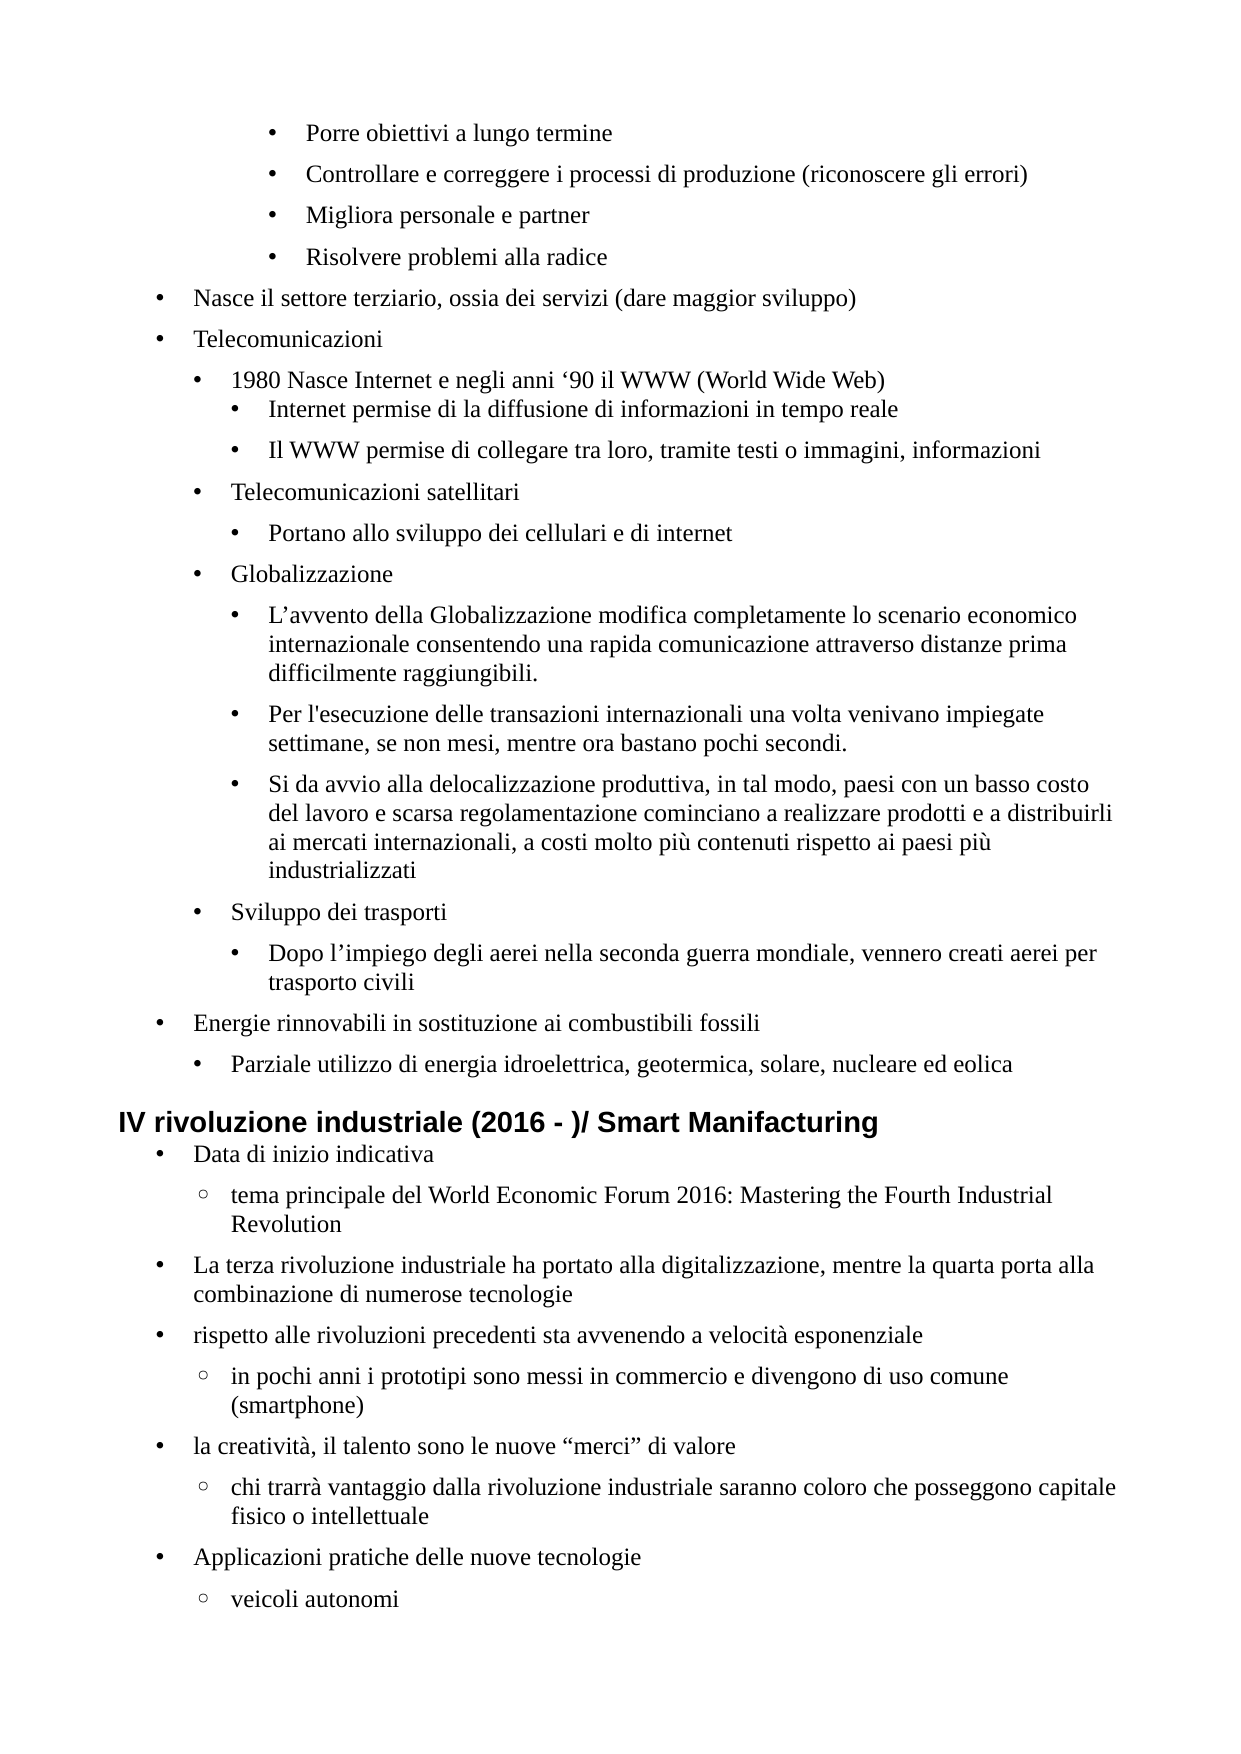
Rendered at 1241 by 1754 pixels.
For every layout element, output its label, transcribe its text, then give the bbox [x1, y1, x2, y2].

list Energie rinnovabili in sostituzione ai combustibili fossili [156, 1008, 1122, 1037]
list Internet permise di la diffusione di informazioni in tempo reale [231, 394, 1122, 423]
list Nasce il settore terziario, ossia dei servizi (dare maggior sviluppo) [156, 283, 1122, 312]
list Data di inizio indicativa [156, 1139, 1122, 1167]
list Per l'esecuzione delle transazioni internazionali una volta venivano impiegate settimane, se non mesi, mentre ora bastano pochi secondi. [231, 699, 1122, 757]
list Sviluppo dei trasporti [193, 897, 1122, 926]
list Dopo l’impiego degli aerei nella seconda guerra mondiale, vennero creati aerei per trasporto civili [231, 938, 1122, 996]
list 1980 Nasce Internet e negli anni ‘90 il WWW (World Wide Web) [193, 366, 1122, 394]
list L’avvento della Globalizzazione modifica completamente lo scenario economico internazionale consentendo una rapida comunicazione attraverso distanze prima difficilmente raggiungibili. [231, 601, 1122, 687]
subtitle IV rivoluzione industriale (2016 - )/ Smart Manifacturing [118, 1105, 1122, 1139]
list Portano allo sviluppo dei cellulari e di internet [231, 518, 1122, 547]
list Il WWW permise di collegare tra loro, tramite testi o immagini, informazioni [231, 436, 1122, 464]
list La terza rivoluzione industriale ha portato alla digitalizzazione, mentre la quarta porta alla combinazione di numerose tecnologie [156, 1250, 1122, 1307]
list Telecomunicazioni satellitari [193, 477, 1122, 506]
list tema principale del World Economic Forum 2016: Mastering the Fourth Industrial Revolution [193, 1180, 1122, 1237]
list in pochi anni i prototipi sono messi in commercio e divengono di uso comune (smartphone) [193, 1361, 1122, 1419]
list la creatività, il talento sono le nuove “merci” di valore [156, 1431, 1122, 1460]
list Si da avvio alla delocalizzazione produttiva, in tal modo, paesi con un basso costo del lavoro e scarsa regolamentazione cominciano a realizzare prodotti e a distribuirli ai mercati internazionali, a costi molto più contenuti rispetto ai paesi più industrializzati [231, 769, 1122, 884]
list chi trarrà vantaggio dalla rivoluzione industriale saranno coloro che posseggono capitale fisico o intellettuale [193, 1472, 1122, 1530]
list Migliora personale e partner [268, 201, 1122, 229]
list rispetto alle rivoluzioni precedenti sta avvenendo a velocità esponenziale [156, 1320, 1122, 1349]
list Controllare e correggere i processi di produzione (riconoscere gli errori) [268, 159, 1122, 188]
list Applicazioni pratiche delle nuove tecnologie [156, 1542, 1122, 1571]
list Globalizzazione [193, 559, 1122, 588]
list Parziale utilizzo di energia idroelettrica, geotermica, solare, nucleare ed eolica [193, 1049, 1122, 1078]
list Telecomunicazioni [156, 324, 1122, 353]
list veicoli autonomi [193, 1584, 1122, 1612]
list Risolvere problemi alla radice [268, 242, 1122, 271]
list Porre obiettivi a lungo termine [268, 118, 1122, 147]
